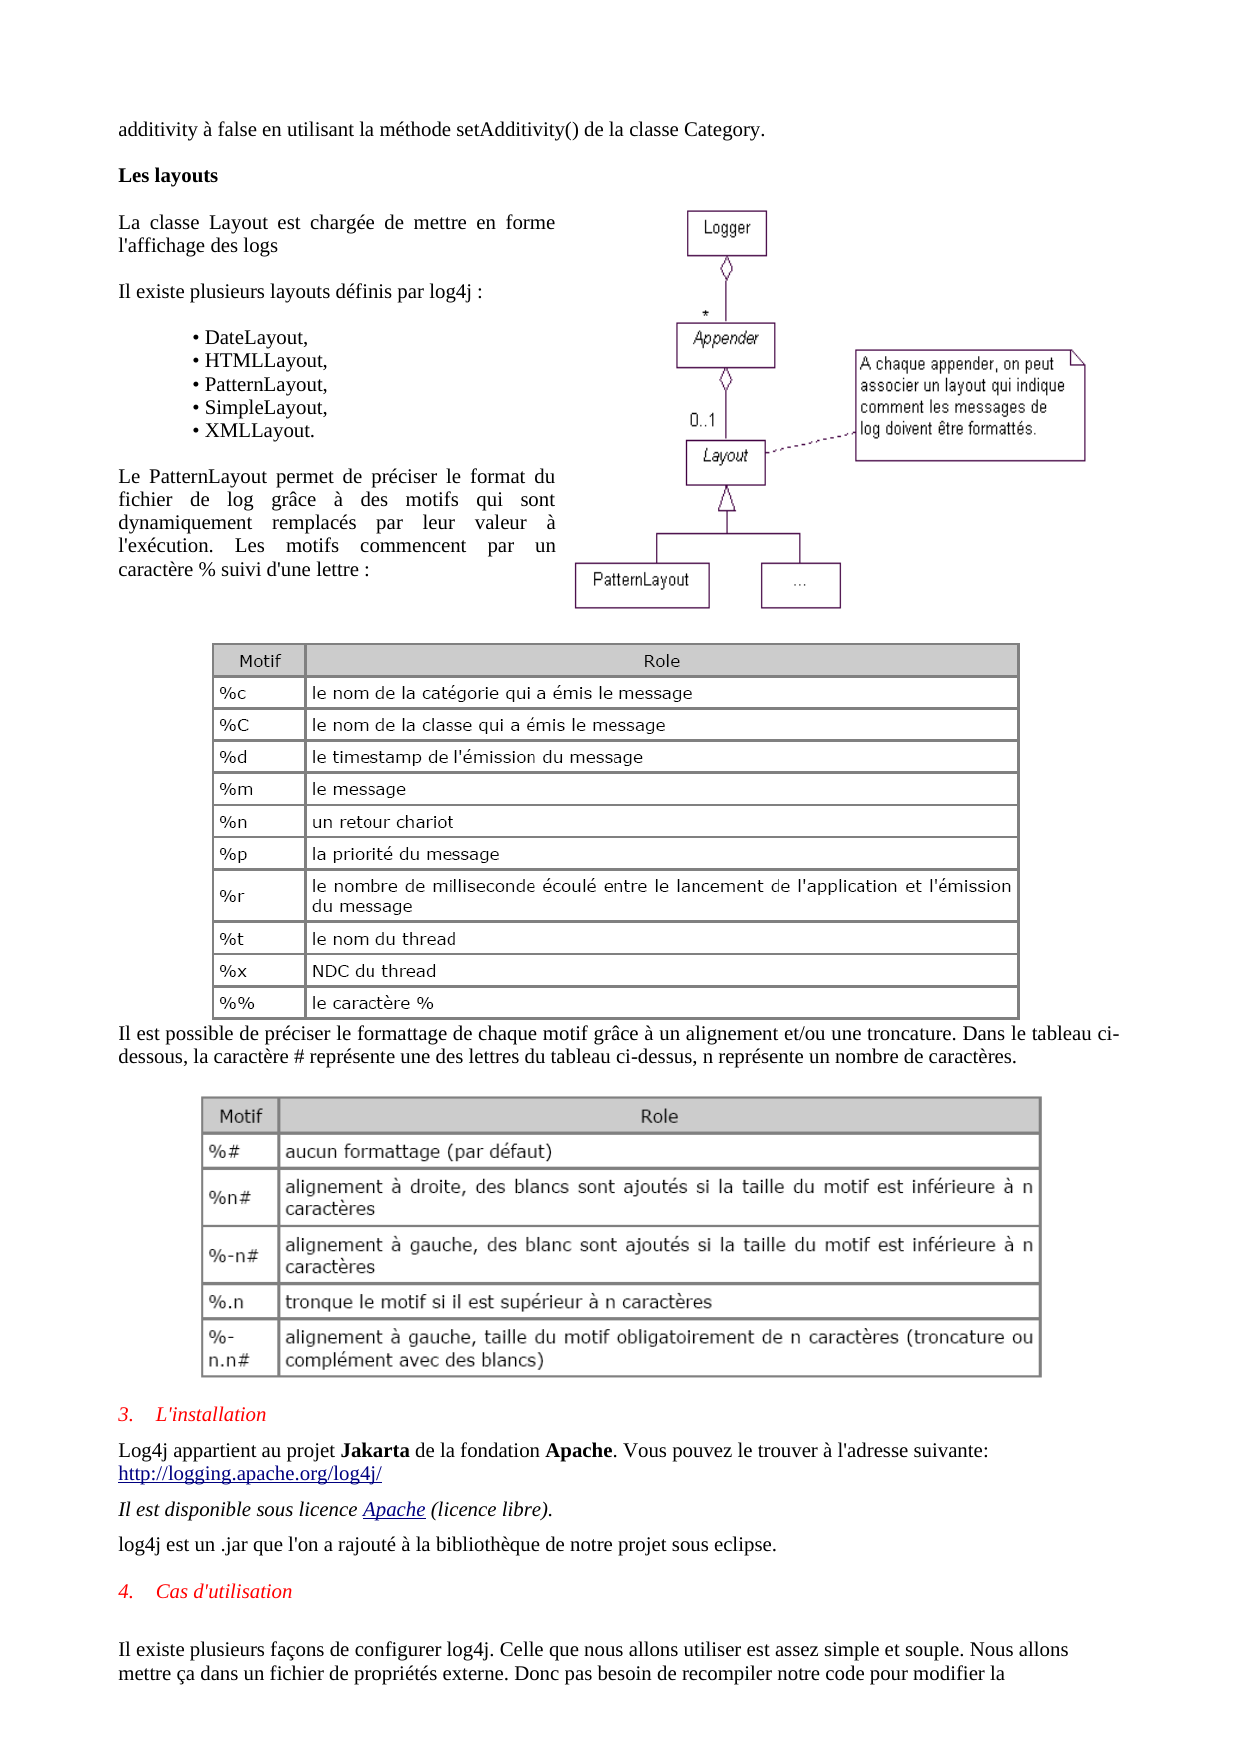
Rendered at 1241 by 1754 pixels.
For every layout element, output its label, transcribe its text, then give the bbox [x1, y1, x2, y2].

list L'installation [118, 1403, 1122, 1426]
text Il existe plusieurs façons de configurer log4j. Celle que nous allons utiliser est assez simple et souple. Nous allons mettre ça dans un fichier de propriétés externe. Donc pas besoin de recompiler notre code pour modifier la [118, 1638, 1122, 1684]
text additivity à false en utilisant la méthode setAdditivity() de la classe Category. [118, 118, 1122, 141]
text • XMLLayout. [192, 419, 556, 442]
picture [556, 185, 1113, 637]
text Il existe plusieurs layouts définis par log4j : [118, 280, 556, 303]
text La classe Layout est chargée de mettre en forme l'affichage des logs [118, 211, 556, 257]
text • PatternLayout, [192, 372, 556, 396]
text • SimpleLayout, [192, 396, 556, 419]
text Il est disponible sous licence Apache (licence libre). [118, 1498, 1122, 1521]
list Cas d'utilisation [118, 1579, 1122, 1603]
text Log4j appartient au projet Jakarta de la fondation Apache. Vous pouvez le trouver à l'adresse suivante: http://logging.apache.org/log4j/ [118, 1439, 1122, 1485]
text Il est possible de préciser le formattage de chaque motif grâce à un alignement et/ou une troncature. Dans le tableau ci-dessous, la caractère # représente une des lettres du tableau ci-dessus, n représente un nombre de caractères. [118, 627, 1122, 1068]
text Les layouts [118, 164, 1122, 187]
text Le PatternLayout permet de préciser le format du fichier de log grâce à des motifs qui sont dynamiquement remplacés par leur valeur à l'exécution. Les motifs commencent par un caractère % suivi d'une lettre : [118, 465, 556, 581]
text • DateLayout, [192, 326, 556, 349]
text log4j est un .jar que l'on a rajouté à la bibliothèque de notre projet sous eclipse. [118, 1533, 1122, 1556]
text • HTMLLayout, [192, 349, 556, 372]
